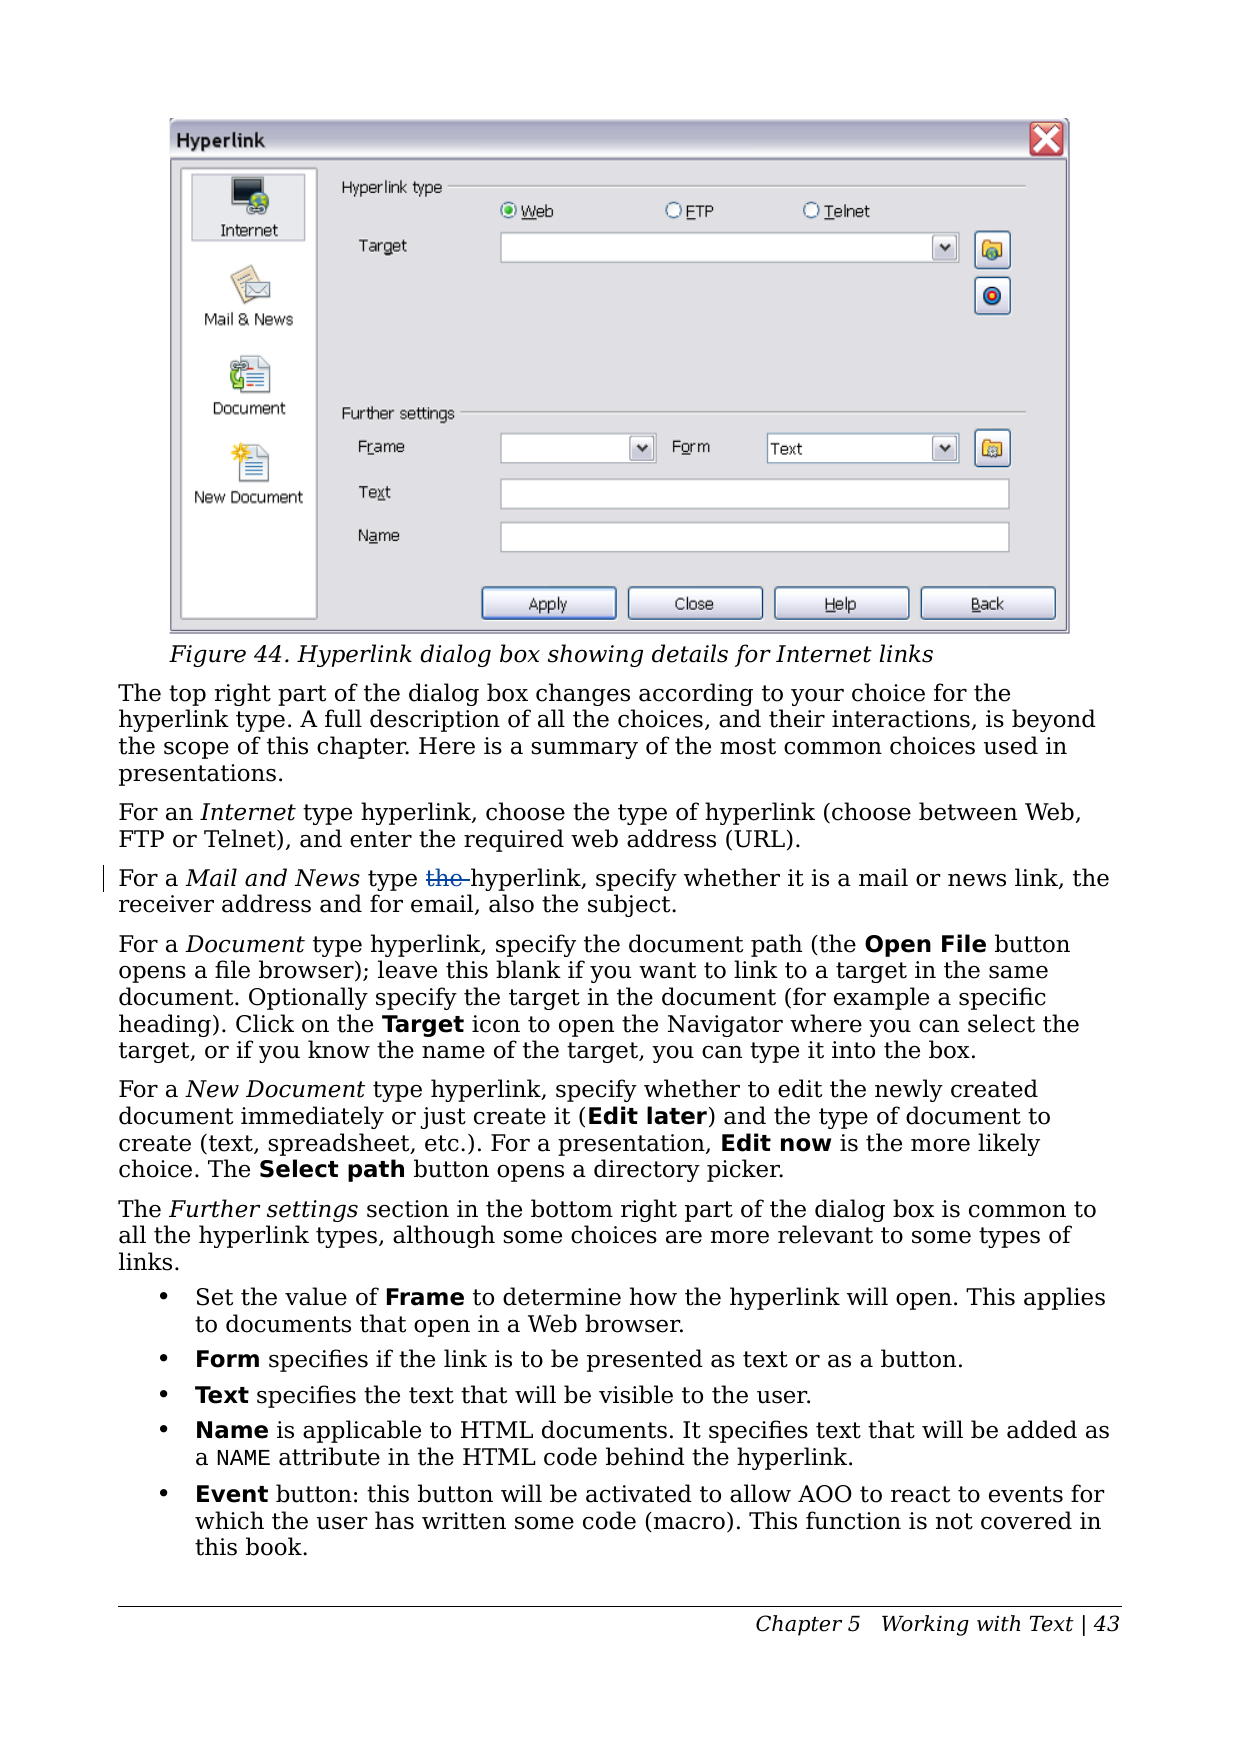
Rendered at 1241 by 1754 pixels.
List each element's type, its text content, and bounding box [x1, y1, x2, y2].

text The top right part of the dialog box changes according to your choice for the hyperlink type. A full description of all the choices, and their interactions, is beyond the scope of this chapter. Here is a summary of the most common choices used in presentations. [118, 680, 1122, 787]
text For an Internet type hyperlink, choose the type of hyperlink (choose between Web, FTP or Telnet), and enter the required web address (URL). [118, 799, 1122, 852]
text For a New Document type hyperlink, specify whether to edit the newly created document immediately or just create it (Edit later) and the type of document to create (text, spreadsheet, etc.). For a presentation, Edit now is the more likely choice. The Select path button opens a directory picker. [118, 1077, 1122, 1183]
text For a Document type hyperlink, specify the document path (the Open File button opens a file browser); leave this blank if you want to link to a target in the same document. Optionally specify the target in the document (for example a specific heading). Click on the Target icon to open the Navigator where you can select the target, or if you know the name of the target, you can type it into the box. [118, 931, 1122, 1064]
list Form specifies if the link is to be presented as text or as a button. [156, 1344, 1122, 1373]
list Event button: this button will be activated to allow AOO to react to events for which the user has written some code (macro). This function is not covered in this book. [156, 1479, 1122, 1561]
list Text specifies the text that will be visible to the user. [156, 1380, 1122, 1409]
list The Further settings section in the bottom right part of the dialog box is common to all the hyperlink types, although some choices are more relevant to some types of links. [118, 1196, 1122, 1276]
text Figure 44. Hyperlink dialog box showing details for Internet links [169, 641, 1071, 667]
text For a Mail and News type hyperlink, specify whether it is a mail or news link, the receiver address and for email, also the subject. [118, 865, 1122, 918]
picture [169, 118, 1071, 635]
list Set the value of Frame to determine how the hyperlink will open. This applies to documents that open in a Web browser. [156, 1282, 1122, 1338]
list Name is applicable to HTML documents. It specifies text that will be added as a NAME attribute in the HTML code behind the hyperlink. [156, 1415, 1122, 1472]
